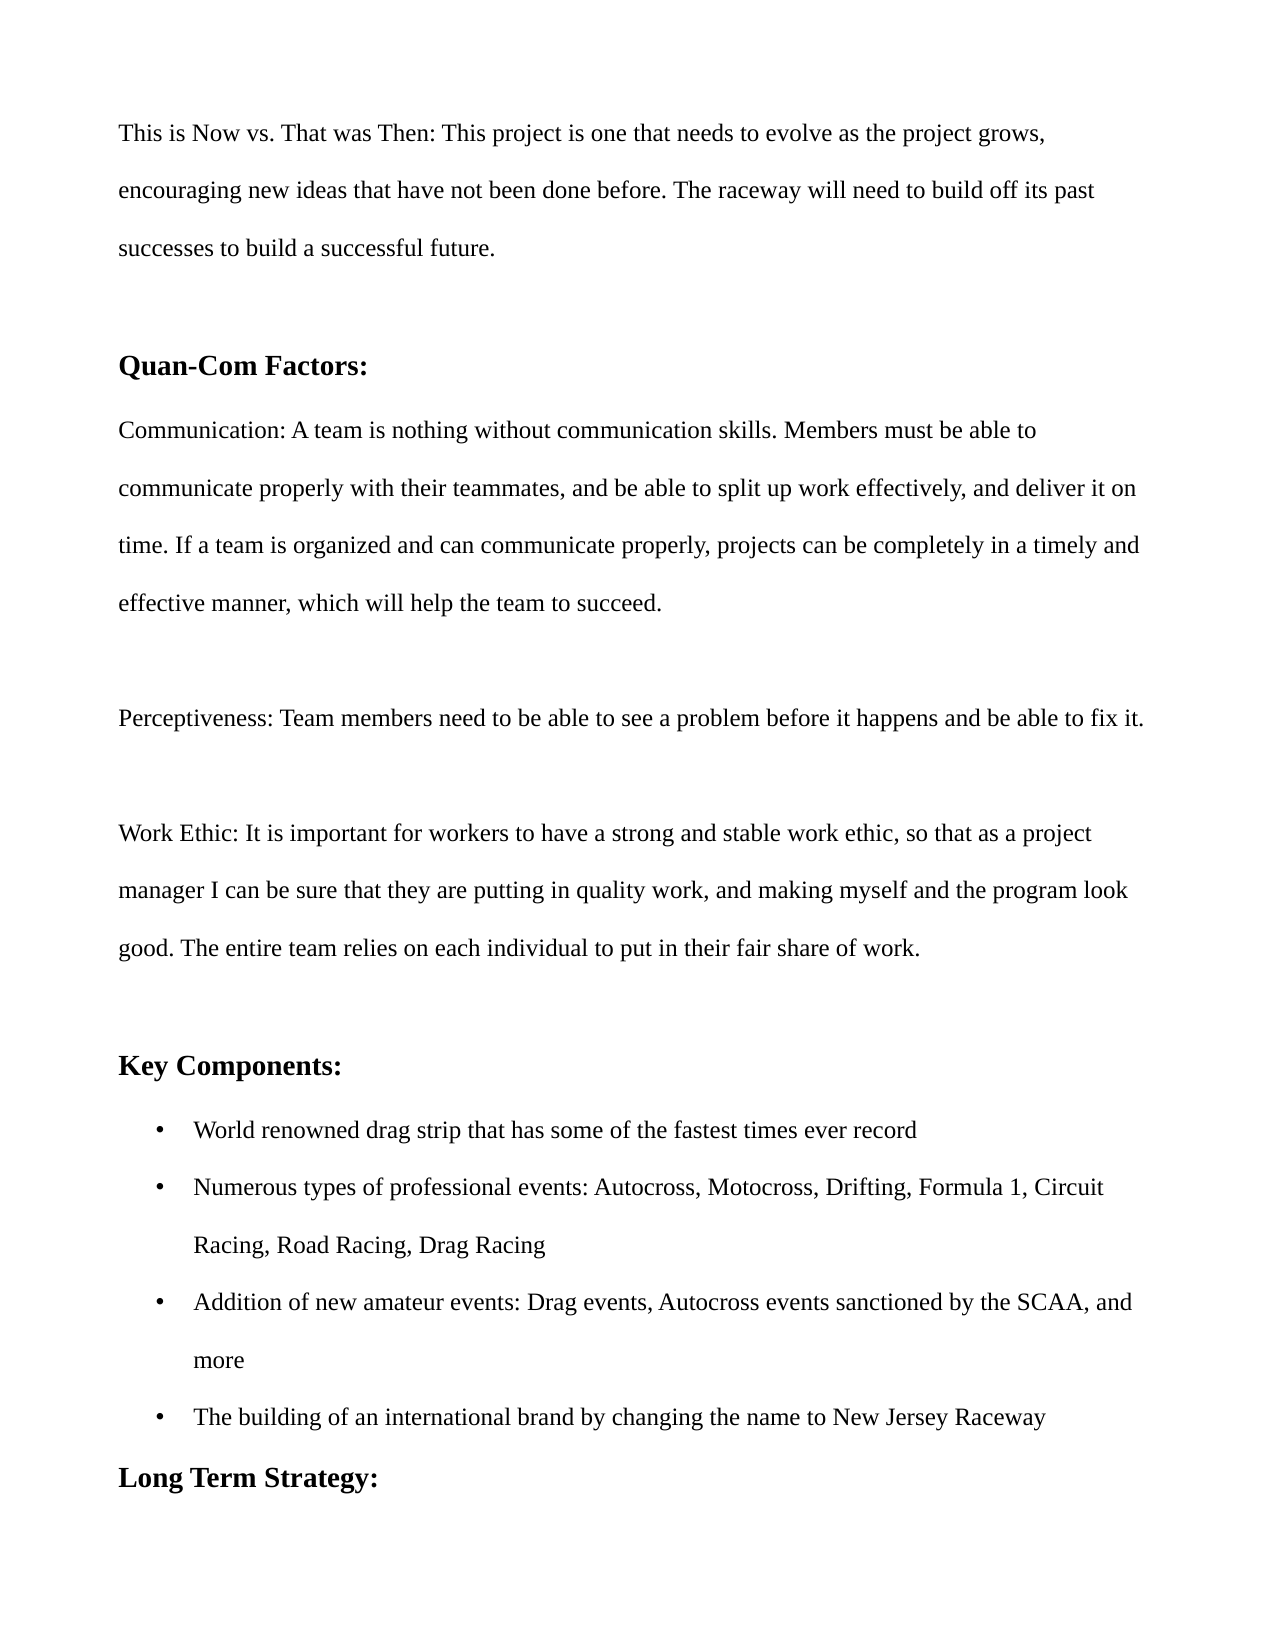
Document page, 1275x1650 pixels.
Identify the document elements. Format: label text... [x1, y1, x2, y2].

text Long Term Strategy: [118, 1460, 1157, 1493]
text Work Ethic: It is important for workers to have a strong and stable work ethic, so that as a project manager I can be sure that they are putting in quality work, and making myself and the program look good. The entire team relies on each individual to put in their fair share of work. [118, 818, 1157, 961]
list Addition of new amateur events: Drag events, Autocross events sanctioned by the SCAA, and more [156, 1287, 1157, 1373]
text Key Components: [118, 1048, 1157, 1081]
list The building of an international brand by changing the name to New Jersey Raceway [156, 1402, 1157, 1431]
text This is Now vs. That was Then: This project is one that needs to evolve as the project grows, encouraging new ideas that have not been done before. The raceway will need to build off its past successes to build a successful future. [118, 118, 1157, 262]
text Perceptiveness: Team members need to be able to see a problem before it happens and be able to fix it. [118, 703, 1157, 731]
text Communication: A team is nothing without communication skills. Members must be able to communicate properly with their teammates, and be able to split up work effectively, and deliver it on time. If a team is organized and can communicate properly, projects can be completely in a timely and effective manner, which will help the team to succeed. [118, 415, 1157, 616]
text Quan-Com Factors: [118, 348, 1157, 382]
list World renowned drag strip that has some of the fastest times ever record [156, 1115, 1157, 1143]
list Numerous types of professional events: Autocross, Motocross, Drifting, Formula 1, Circuit Racing, Road Racing, Drag Racing [156, 1172, 1157, 1258]
